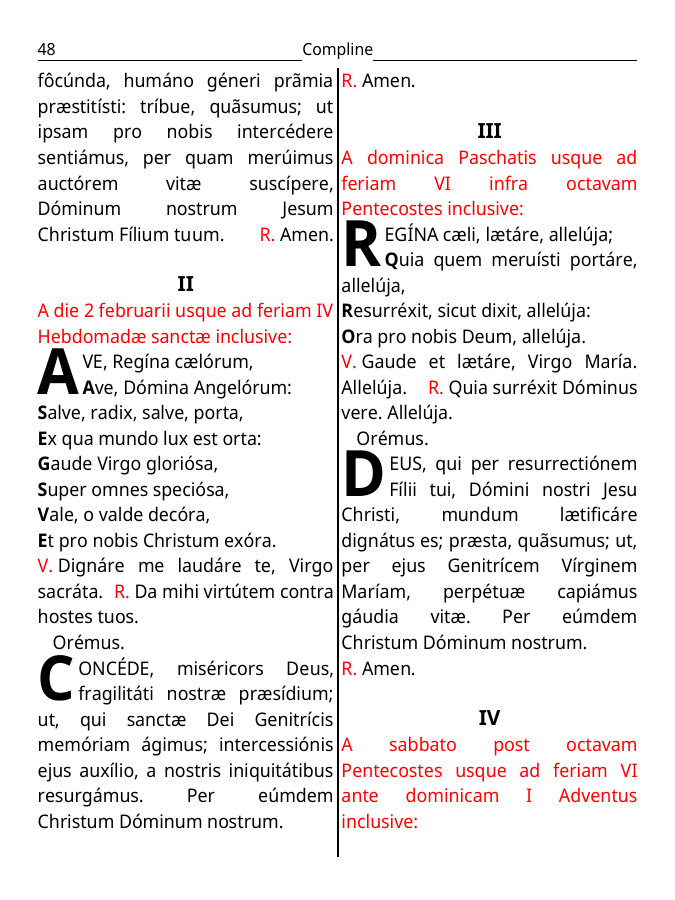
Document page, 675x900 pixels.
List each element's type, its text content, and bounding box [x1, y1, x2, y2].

text II [37, 269, 334, 298]
text Ora pro nobis Deum, allelúja. [341, 323, 637, 349]
text Vale, o valde decóra, [37, 502, 334, 527]
text V. Dignáre me laudáre te, Virgo sacráta. R. Da mi­hi virtútem contra hostes tuos. [37, 553, 334, 629]
text A dominica Paschatis usque ad feriam VI infra octavam Pentecostes inclusive: [341, 144, 637, 221]
text CONCÉDE, miséricors De­us, fragilitáti nostræ præsídium; ut, qui sanctæ Dei Genitrícis memóriam ágimus; intercessiónis ejus auxílio, a nostris iniquitátibus resurgámus. Per eúmdem Christum Dóminum nostrum. [37, 655, 334, 833]
text REGÍNA cæli, lætáre, allelúja; Quia quem meruísti portáre, allelúja, [341, 221, 637, 298]
text Orémus. [341, 425, 637, 451]
text IV [341, 703, 637, 732]
text Resurréxit, sicut dixit, allelúja: [341, 298, 637, 323]
text Et pro nobis Christum exóra. [37, 527, 334, 553]
text Ex qua mundo lux est orta: [37, 425, 334, 451]
text V. Gaude et lætáre, Virgo María. Allelúja. R. Quia surréxit Dóminus vere. Allelúja. [341, 349, 637, 425]
text AVE, Regína cælórum, Ave, Dómina Angelórum: [37, 349, 334, 400]
text Gaude Virgo gloriósa, [37, 451, 334, 476]
text A die 2 februarii usque ad feriam IV Hebdomadæ sanctæ inclusive: [37, 298, 334, 349]
text fôcúnda, humáno géneri prãmia præstitísti: tríbue, quãsumus; ut ipsam pro nobis intercédere sentiámus, per quam merúimus auctórem vitæ suscípere, Dóminum nostrum Jesum Christum Fílium tu­um. R. Amen. [37, 68, 334, 246]
text R. Amen. [341, 68, 637, 93]
text III [341, 116, 637, 144]
text Salve, radix, salve, porta, [37, 400, 334, 425]
text DEUS, qui per resurrectiónem Fílii tui, Dómini nostri Jesu Christi, mundum lætificáre dignátus es; præsta, quãsumus; ut, per ejus Genitrícem Vírginem Maríam, perpétuæ capiámus gáudia vitæ. Per eúmdem Christum Dóminum nostrum. R. Amen. [341, 451, 637, 680]
text Orémus. [37, 629, 334, 655]
text Super omnes speciósa, [37, 476, 334, 502]
text A sabbato post octavam Pentecostes usque ad feriam VI ante dominicam I Adventus inclusive: [341, 732, 637, 834]
